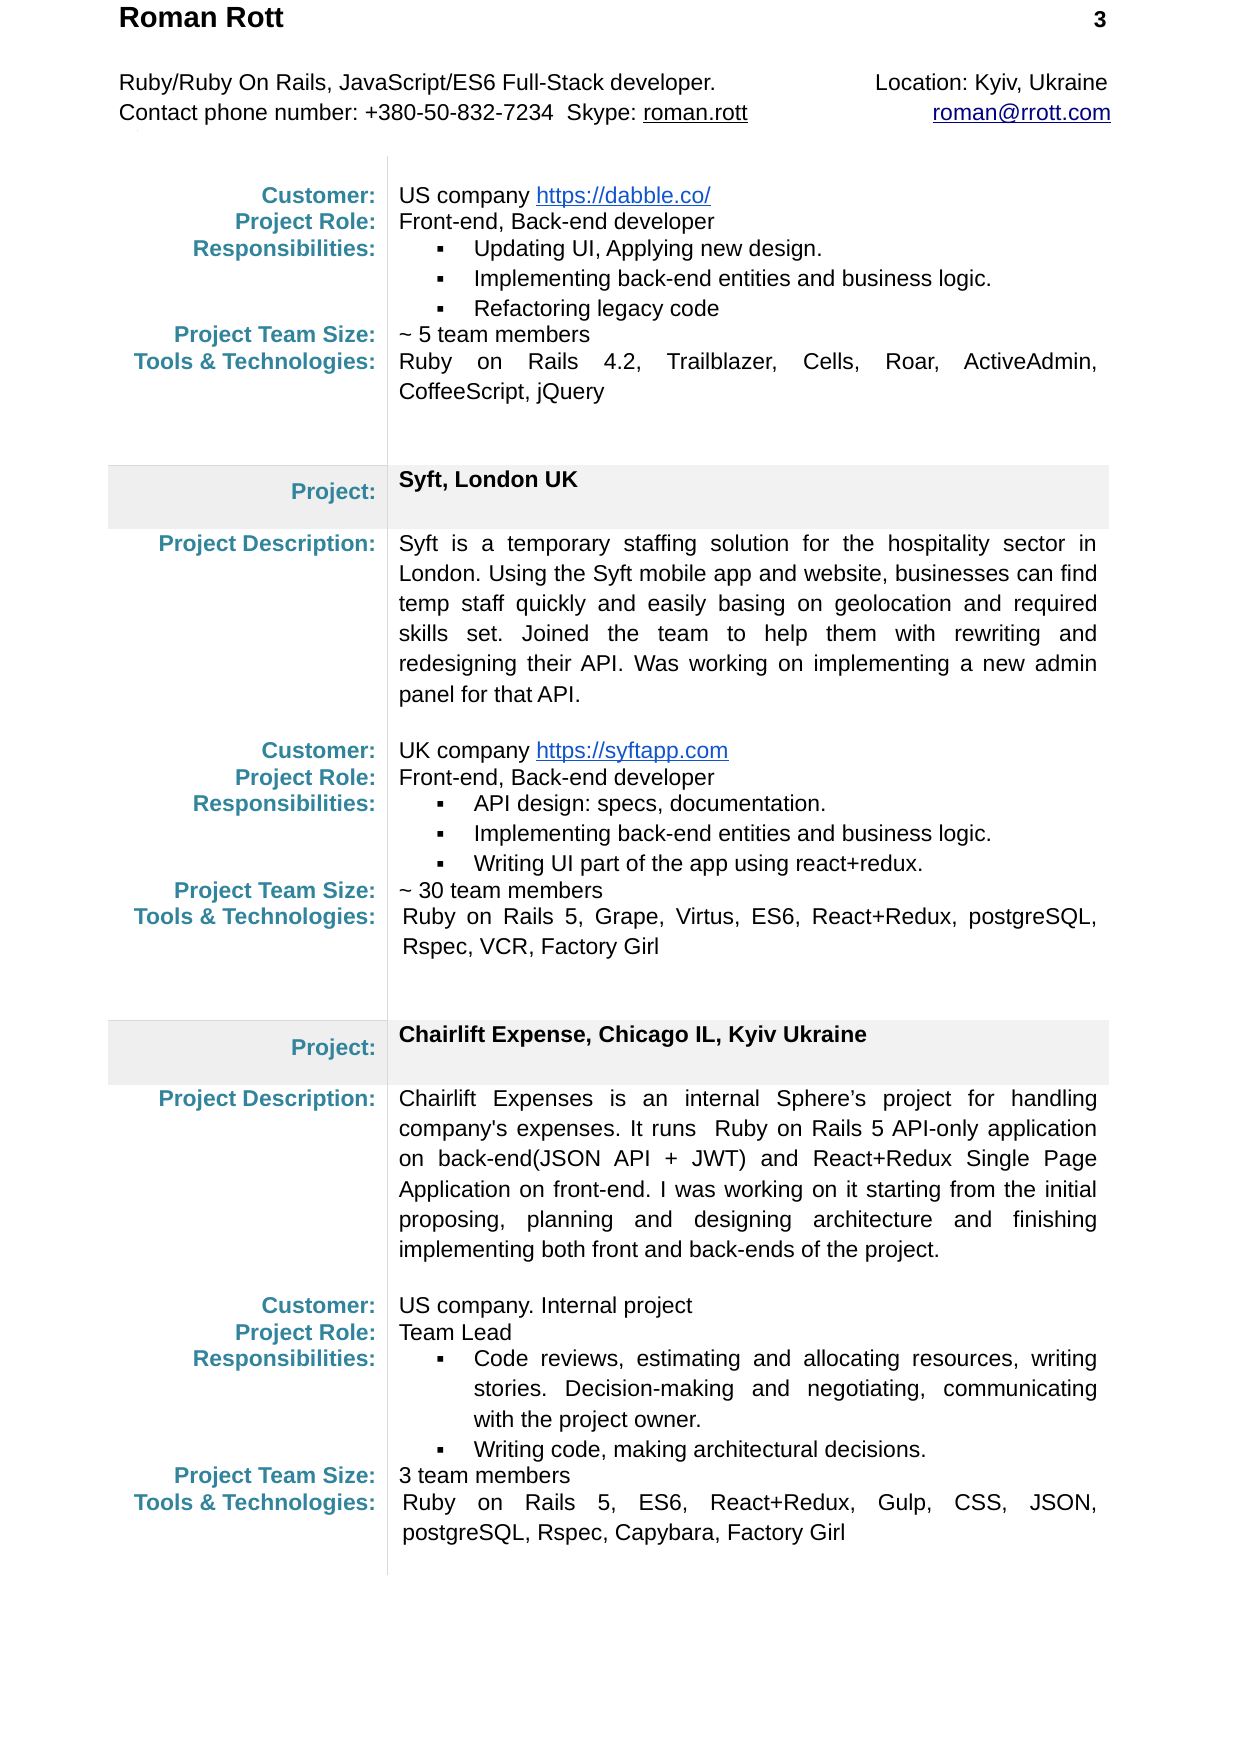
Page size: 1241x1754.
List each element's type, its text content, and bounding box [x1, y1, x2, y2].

table_cell US company. Internal project [388, 1293, 1109, 1319]
table_cell Project Team Size: [108, 877, 387, 903]
table_cell [388, 156, 1109, 182]
table_cell Customer: [108, 182, 387, 208]
table_cell Front-end, Back-end developer [388, 208, 1109, 234]
table_cell Responsibilities: [108, 790, 387, 877]
table_cell Project Team Size: [108, 1462, 387, 1488]
table_cell Project Role: [108, 1319, 387, 1345]
table_cell Chairlift Expenses is an internal Sphere’s project for handling company's expenses. It runs Ruby on Rails 5 API-only application on back-end(JSON API + JWT) and React+Redux Single Page Application on front-end. I was working on it starting from the initial proposing, planning and designing architecture and finishing implementing both front and back-ends of the project. [388, 1085, 1109, 1292]
table_cell ~ 30 team members [388, 877, 1109, 903]
table_cell Code reviews, estimating and allocating resources, writing stories. Decision-making and negotiating, communicating with the project owner. Writing code, making architectural decisions. [388, 1345, 1109, 1462]
table_cell API design: specs, documentation. Implementing back-end entities and business logic. Writing UI part of the app using react+redux. [388, 790, 1109, 877]
table_cell Tools & Technologies: [108, 903, 387, 1020]
table_cell Customer: [108, 1293, 387, 1319]
table_cell Ruby on Rails 5, Grape, Virtus, ES6, React+Redux, postgreSQL, Rspec, VCR, Factory Girl [388, 903, 1109, 1020]
table_cell US company https://dabble.co/ [388, 182, 1109, 208]
table_cell Ruby on Rails 4.2, Trailblazer, Cells, Roar, ActiveAdmin, CoffeeScript, jQuery [388, 348, 1109, 465]
table_cell Project Role: [108, 208, 387, 234]
table_cell Chairlift Expense, Chicago IL, Kyiv Ukraine [388, 1020, 1109, 1085]
table_cell Tools & Technologies: [108, 1489, 387, 1575]
table_cell Team Lead [388, 1319, 1109, 1345]
table_cell Project Description: [108, 1085, 387, 1292]
table_cell UK company https://syftapp.com [388, 737, 1109, 763]
table_cell Customer: [108, 737, 387, 763]
table_cell Project Team Size: [108, 321, 387, 348]
table_cell Project Role: [108, 764, 387, 790]
table_cell Project Description: [108, 530, 387, 737]
table_cell [108, 156, 387, 182]
table_cell ~ 5 team members [388, 321, 1109, 348]
table_cell Project: [108, 1021, 387, 1085]
table_cell Responsibilities: [108, 1345, 387, 1462]
table_cell Ruby on Rails 5, ES6, React+Redux, Gulp, CSS, JSON, postgreSQL, Rspec, Capybara, Factory Girl [388, 1489, 1109, 1575]
table_cell Syft, London UK [388, 465, 1109, 529]
table_cell Project: [108, 466, 387, 529]
table_cell Responsibilities: [108, 235, 387, 321]
table_cell Tools & Technologies: [108, 348, 387, 465]
table_cell Updating UI, Applying new design. Implementing back-end entities and business logic. Refactoring legacy code [388, 235, 1109, 321]
table_cell 3 team members [388, 1462, 1109, 1488]
table_cell Syft is a temporary staffing solution for the hospitality sector in London. Using the Syft mobile app and website, businesses can find temp staff quickly and easily basing on geolocation and required skills set. Joined the team to help them with rewriting and redesigning their API. Was working on implementing a new admin panel for that API. [388, 530, 1109, 737]
table_cell Front-end, Back-end developer [388, 764, 1109, 790]
